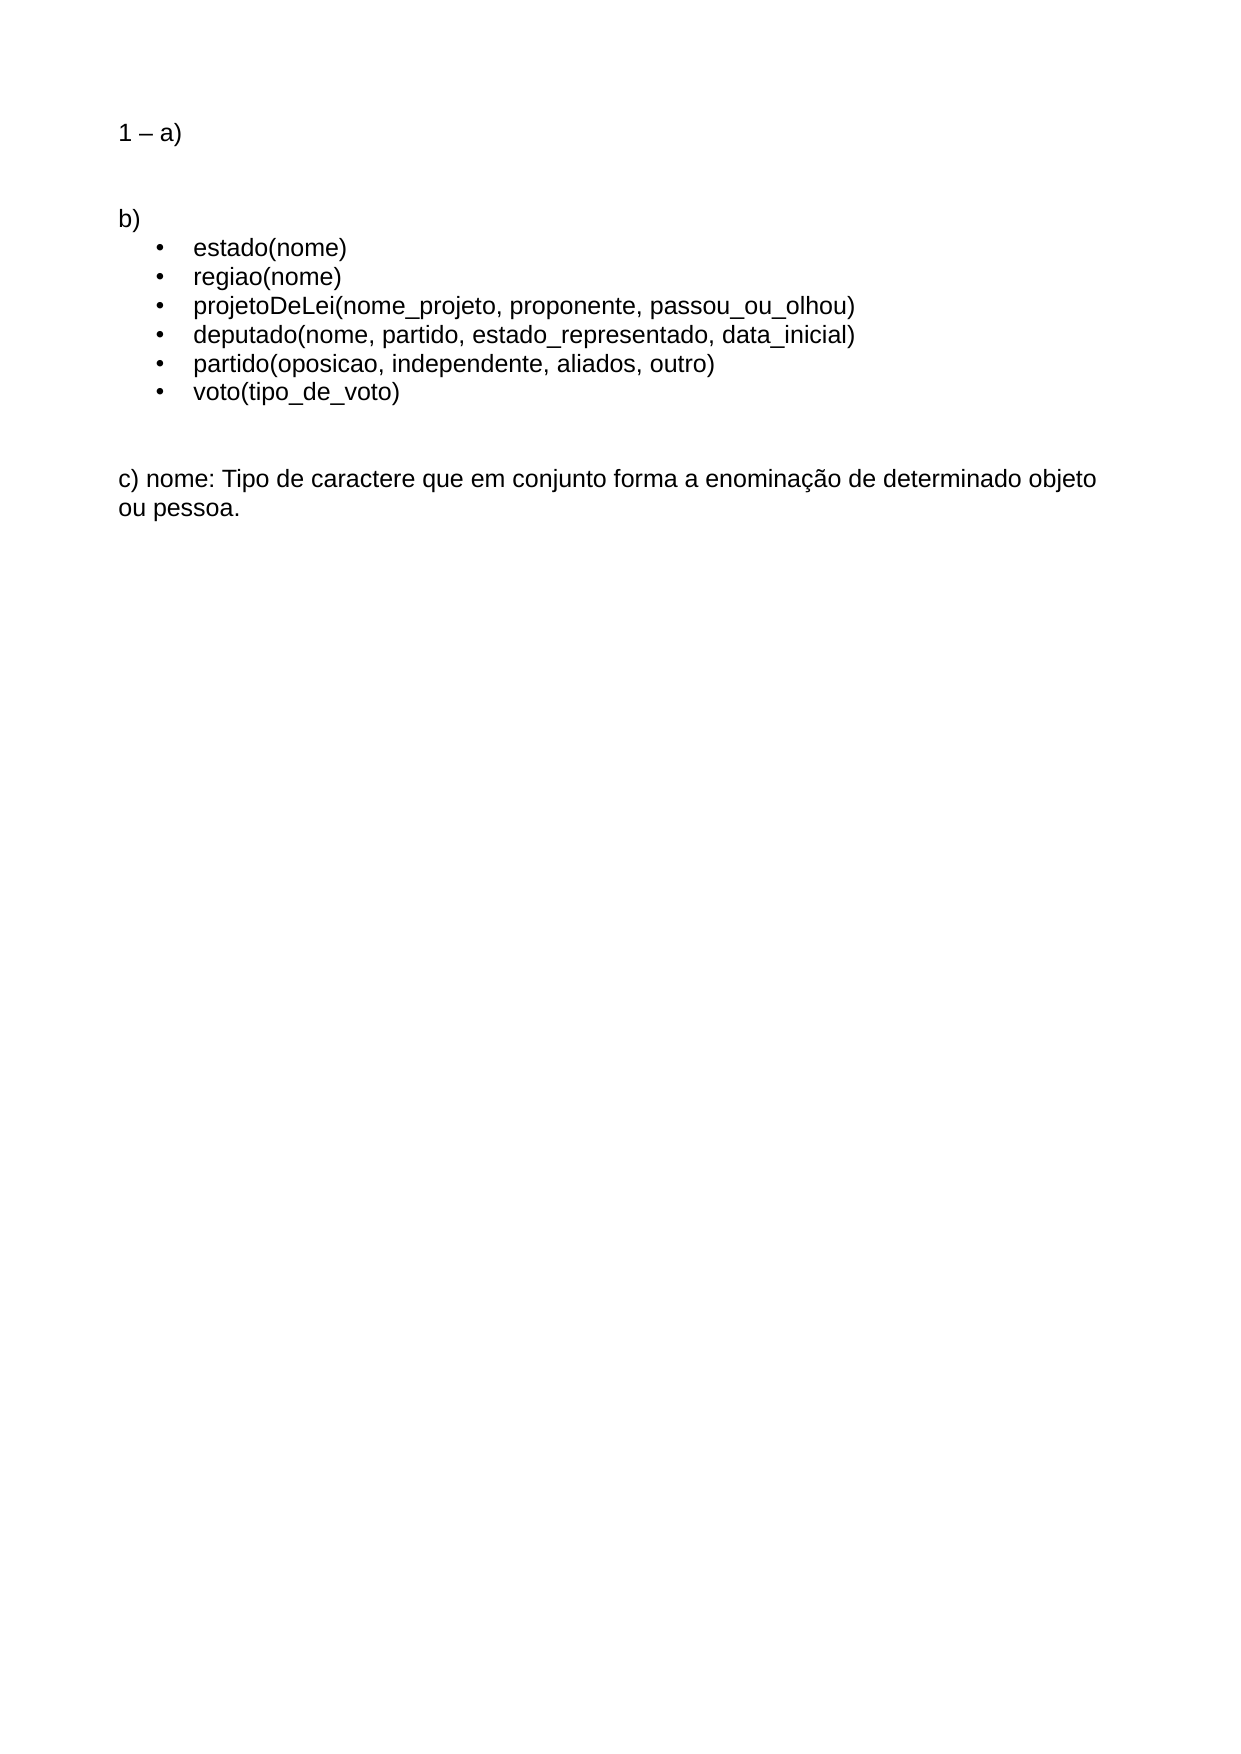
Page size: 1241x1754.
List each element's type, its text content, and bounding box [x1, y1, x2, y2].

text b) [118, 204, 1122, 233]
list partido(oposicao, independente, aliados, outro) [156, 348, 1122, 377]
list regiao(nome) [156, 262, 1122, 291]
list estado(nome) [156, 233, 1122, 262]
text 1 – a) [118, 118, 1122, 147]
text c) nome: Tipo de caractere que em conjunto forma a enominação de determinado objeto ou pessoa. [118, 464, 1122, 521]
list voto(tipo_de_voto) [156, 377, 1122, 406]
list deputado(nome, partido, estado_representado, data_inicial) [156, 320, 1122, 348]
list projetoDeLei(nome_projeto, proponente, passou_ou_olhou) [156, 291, 1122, 320]
